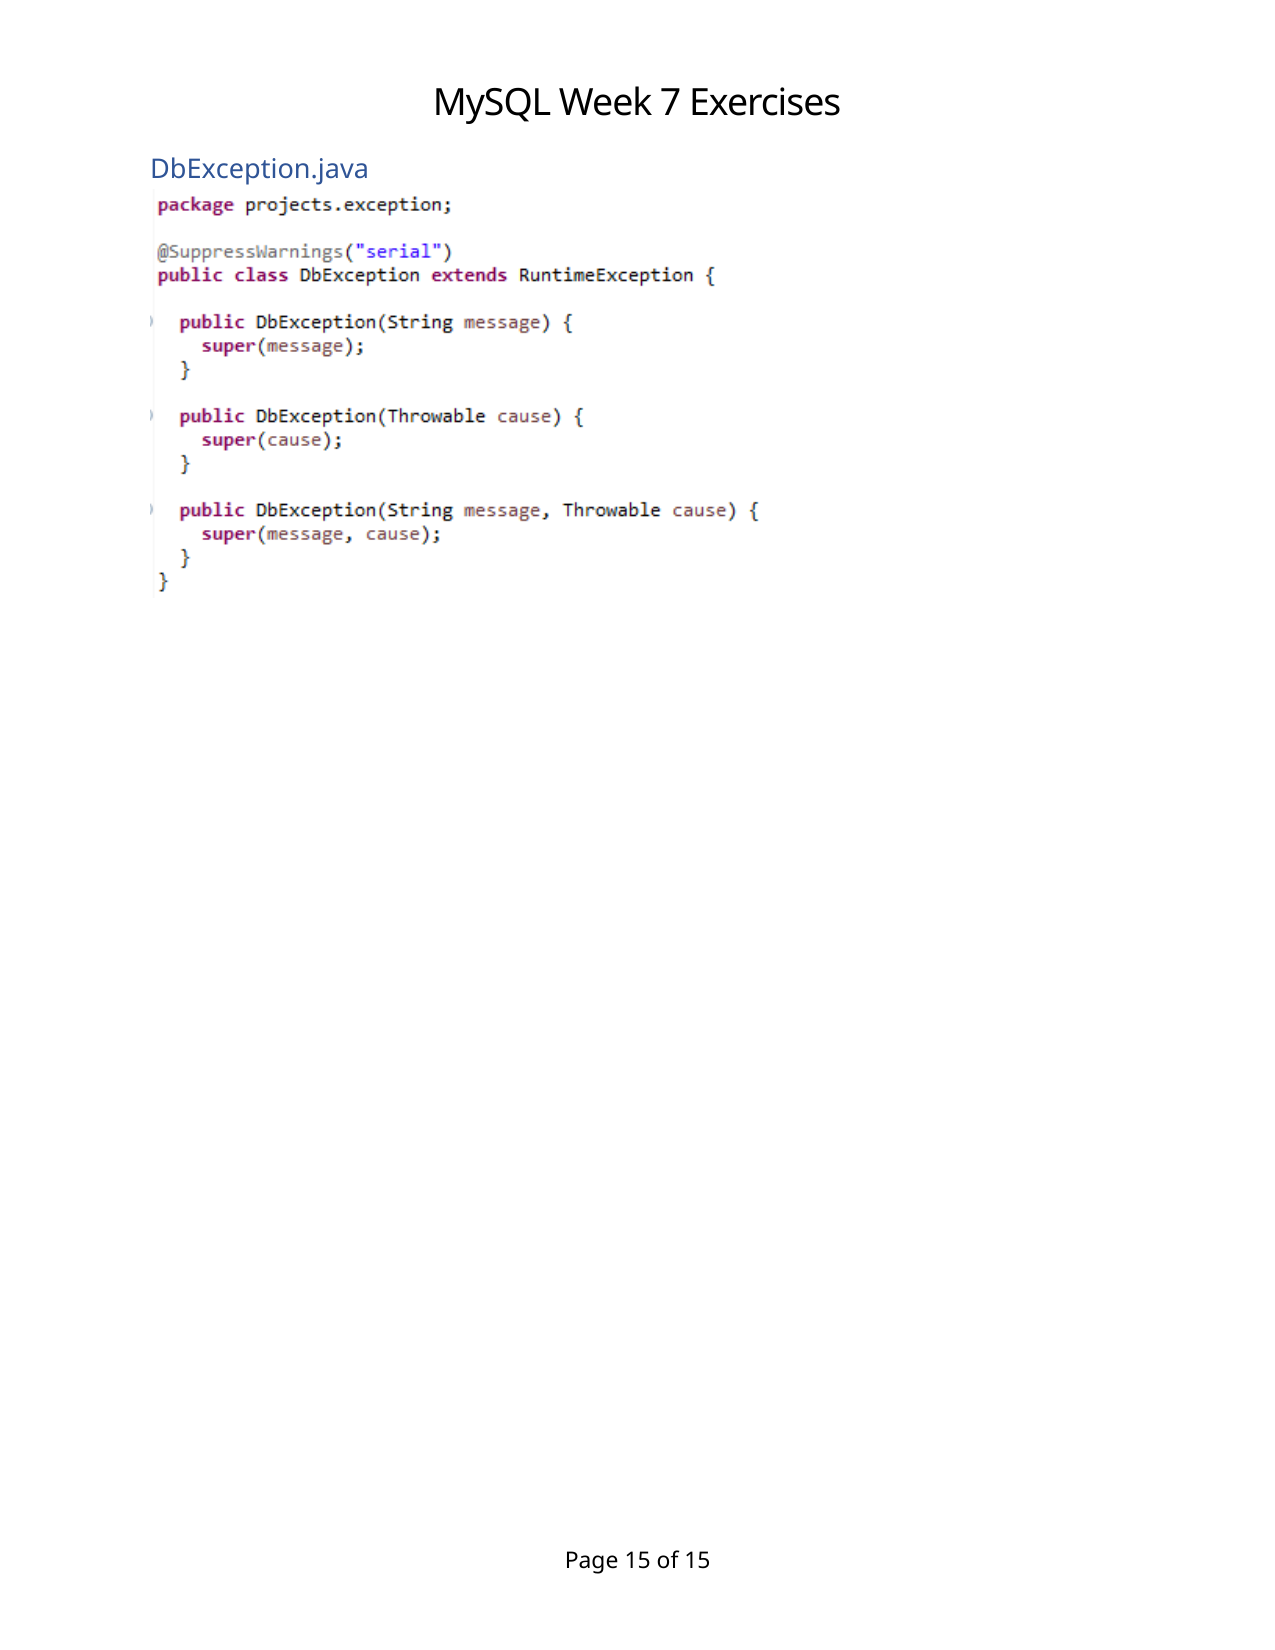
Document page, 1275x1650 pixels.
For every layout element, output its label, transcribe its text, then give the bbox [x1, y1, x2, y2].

subtitle DbException.java [150, 150, 1125, 187]
picture [150, 189, 788, 598]
